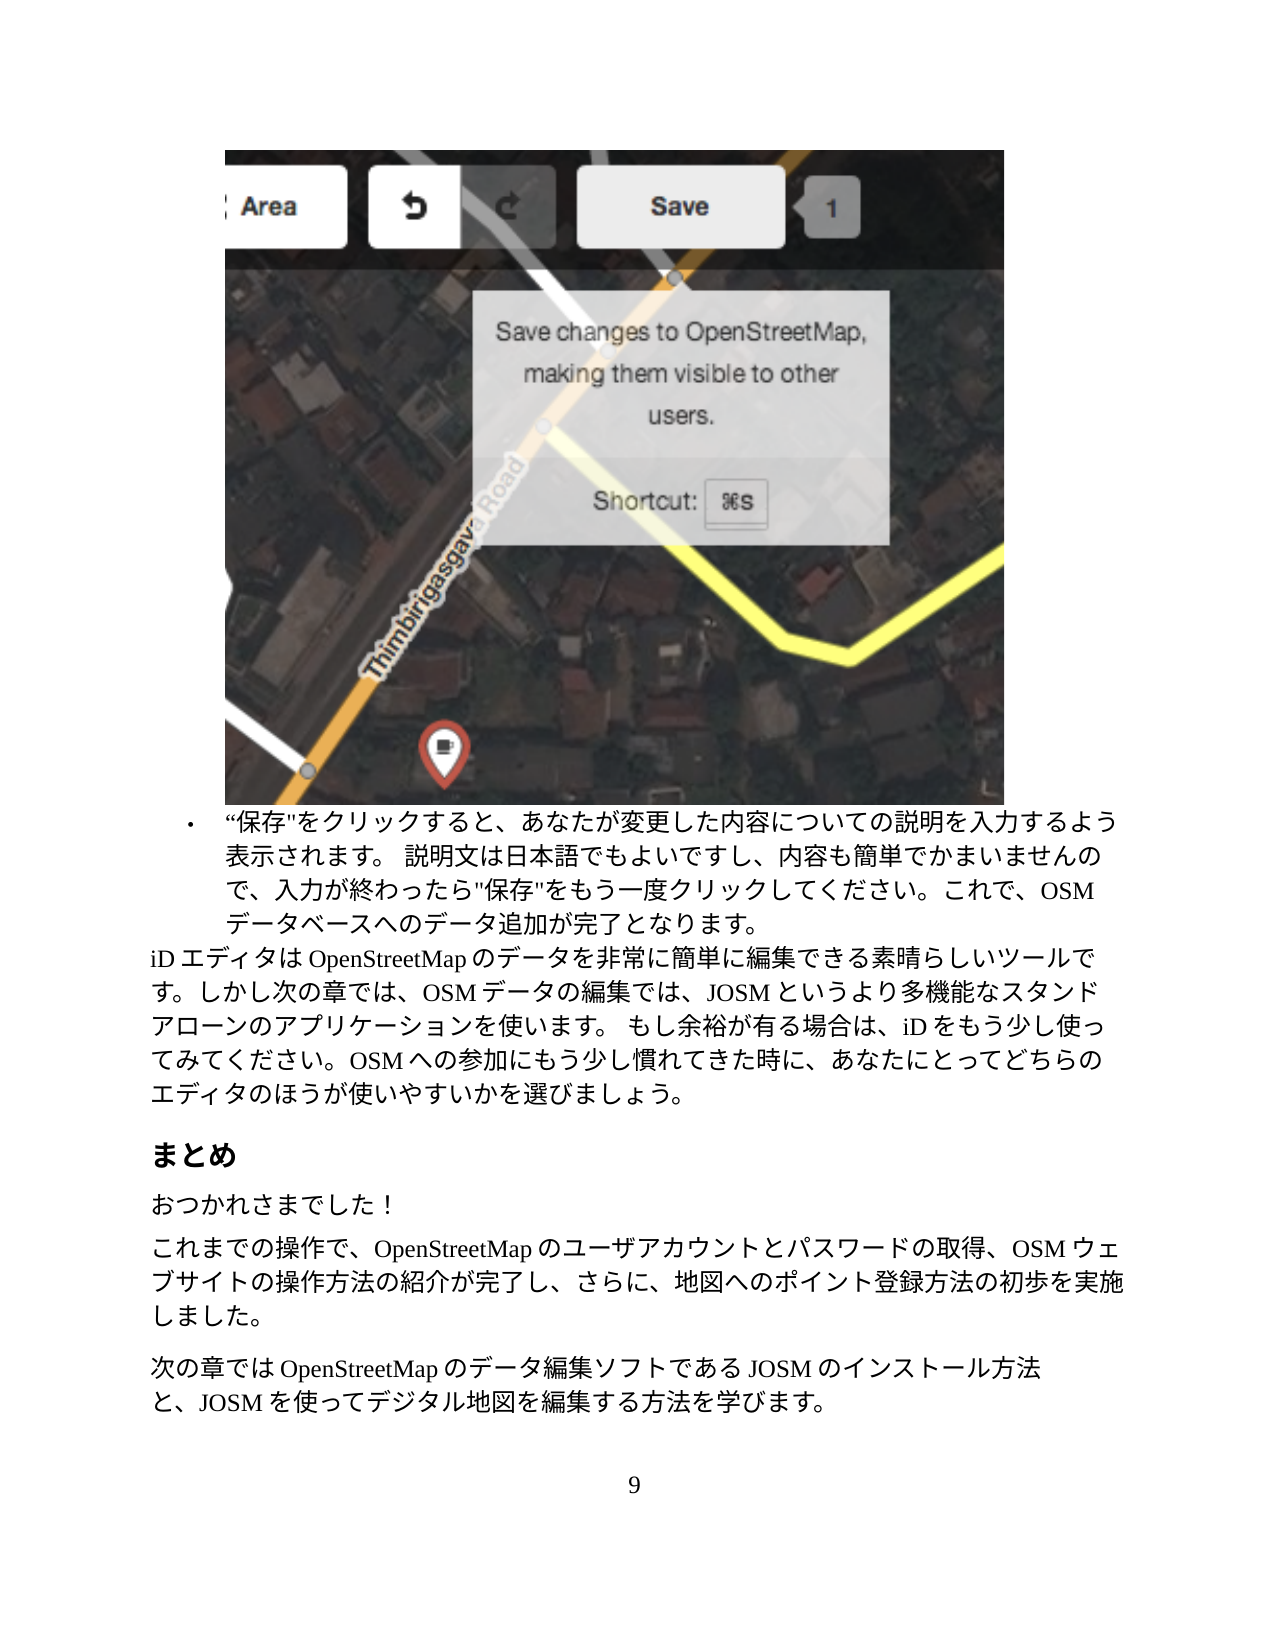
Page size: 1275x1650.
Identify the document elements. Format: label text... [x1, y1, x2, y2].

list “保存"をクリックすると、あなたが変更した内容についての説明を入力するよう表示されます。 説明文は日本語でもよいですし、内容も簡単でかまいませんので、入力が終わったら"保存"をもう一度クリックしてください。これで、OSMデータベースへのデータ追加が完了となります。 [187, 804, 1125, 940]
text おつかれさまでした！ [150, 1188, 1125, 1222]
picture [225, 150, 1005, 805]
text これまでの操作で、OpenStreetMapのユーザアカウントとパスワードの取得、OSMウェブサイトの操作方法の紹介が完了し、さらに、地図へのポイント登録方法の初歩を実施しました。 [150, 1231, 1125, 1333]
text 次の章ではOpenStreetMapのデータ編集ソフトであるJOSMのインストール方法と、JOSMを使ってデジタル地図を編集する方法を学びます。 [150, 1351, 1125, 1419]
text iDエディタはOpenStreetMapのデータを非常に簡単に編集できる素晴らしいツールです。しかし次の章では、OSMデータの編集では、JOSMというより多機能なスタンドアローンのアプリケーションを使います。 もし余裕が有る場合は、iDをもう少し使ってみてください。OSMへの参加にもう少し慣れてきた時に、あなたにとってどちらのエディタのほうが使いやすいかを選びましょう。 [150, 940, 1125, 1111]
subtitle まとめ [150, 1136, 1125, 1175]
